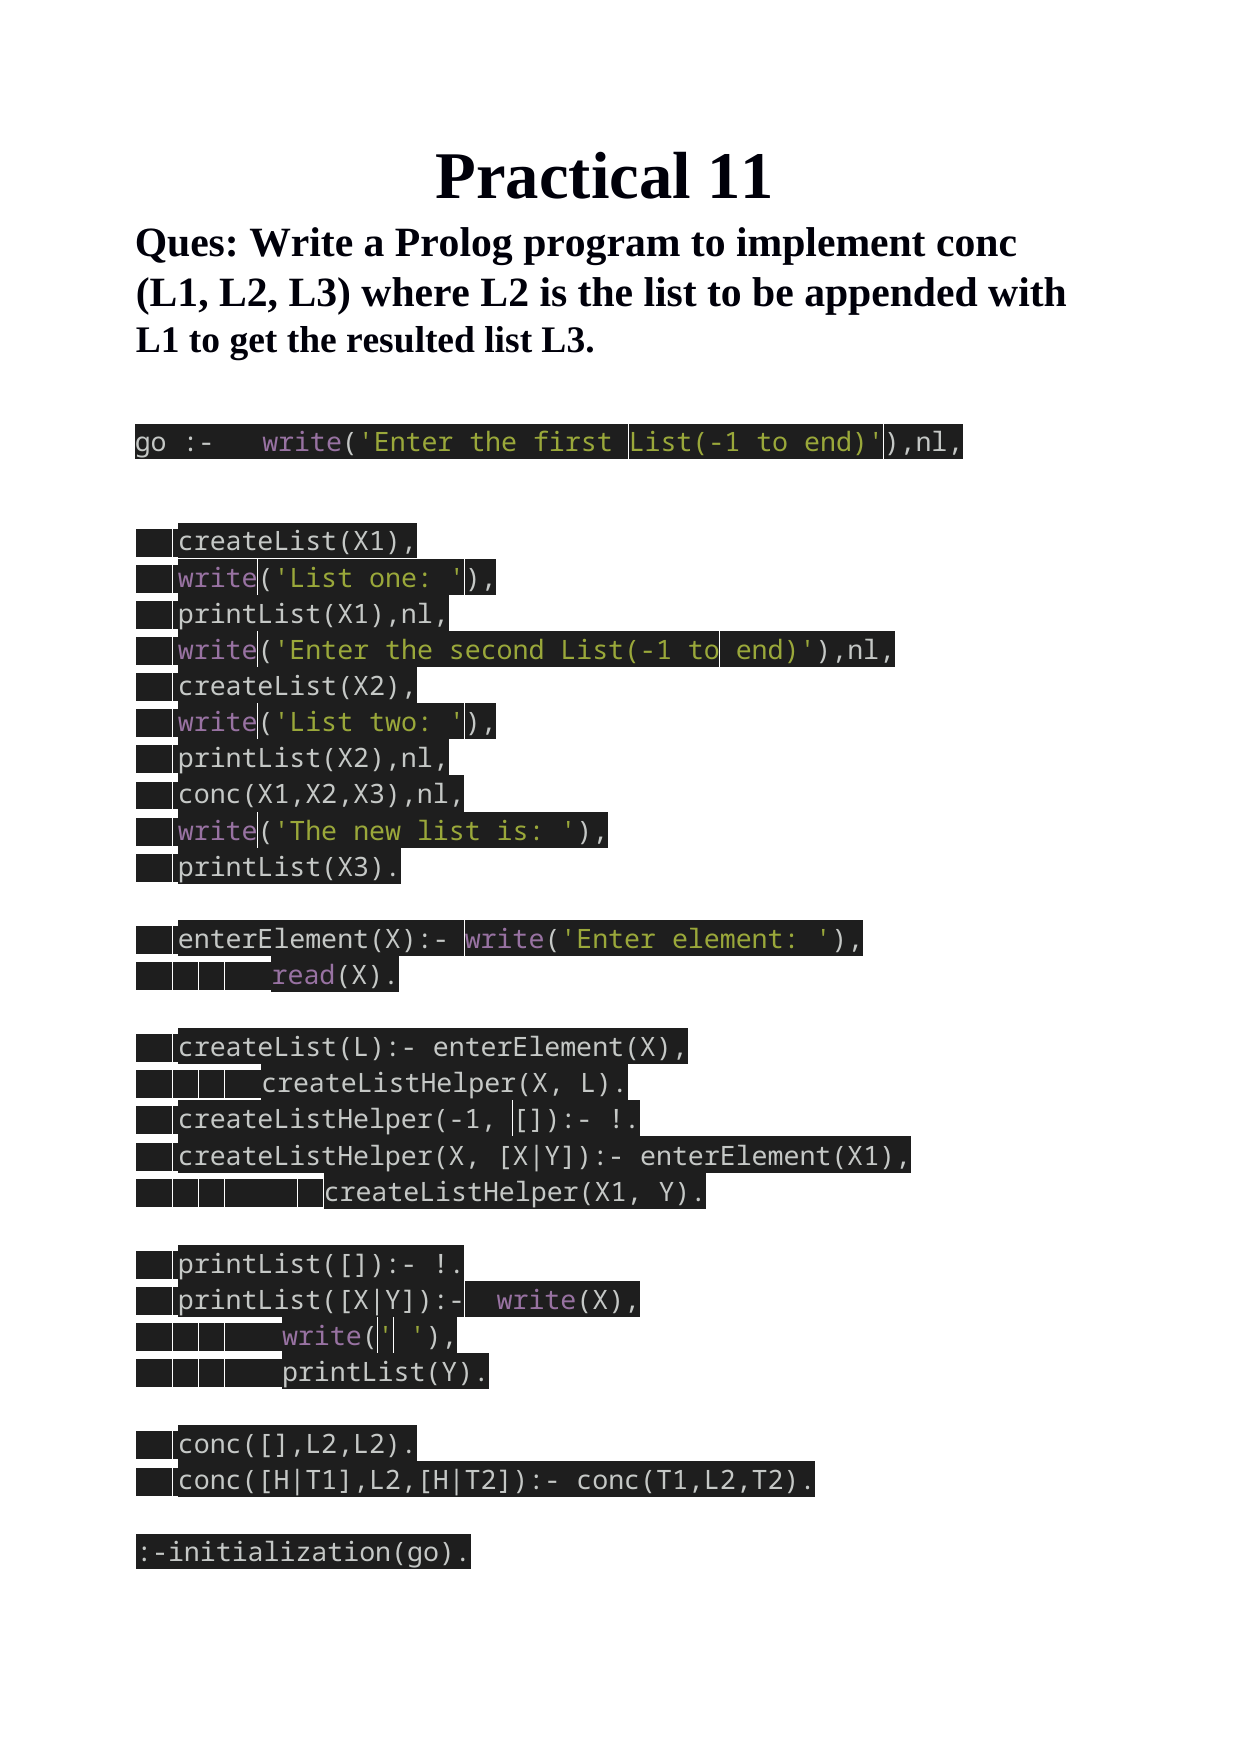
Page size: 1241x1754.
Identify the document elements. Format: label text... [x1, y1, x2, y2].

text conc(X1,X2,X3),nl, [136, 775, 1088, 812]
text printList([X|Y]):- write(X), [136, 1281, 1088, 1317]
text write('List one: '), [136, 558, 1088, 595]
subtitle Practical 11 [136, 136, 1074, 212]
text createListHelper(X1, Y). [136, 1173, 1088, 1209]
text conc([],L2,L2). [136, 1425, 1088, 1461]
text printList(X3). [136, 848, 1088, 884]
text :-initialization(go). [136, 1533, 1088, 1569]
text write(' '), [136, 1317, 1088, 1353]
text createListHelper(X, [X|Y]):- enterElement(X1), [136, 1136, 1088, 1173]
text createList(X1), [136, 522, 1088, 558]
text conc([H|T1],L2,[H|T2]):- conc(T1,L2,T2). [136, 1461, 1088, 1497]
text createList(X2), [136, 667, 1088, 703]
text go :- write('Enter the first List(-1 to end)'),nl, [134, 423, 1088, 459]
text read(X). [136, 956, 1088, 992]
text write('The new list is: '), [136, 812, 1088, 848]
text createListHelper(-1, []):- !. [136, 1100, 1088, 1136]
text createListHelper(X, L). [136, 1064, 1088, 1100]
text createList(L):- enterElement(X), [136, 1028, 1088, 1064]
text printList(Y). [136, 1353, 1088, 1389]
text printList(X1),nl, [136, 595, 1088, 631]
text printList([]):- !. [136, 1245, 1088, 1281]
text write('List two: '), [136, 703, 1088, 739]
text printList(X2),nl, [136, 739, 1088, 775]
text Ques: Write a Prolog program to implement conc (L1, L2, L3) where L2 is the list to be appended with L1 to get the resulted list L3. [134, 218, 1088, 360]
text write('Enter the second List(-1 to end)'),nl, [136, 631, 1088, 667]
text enterElement(X):- write('Enter element: '), [136, 920, 1088, 956]
